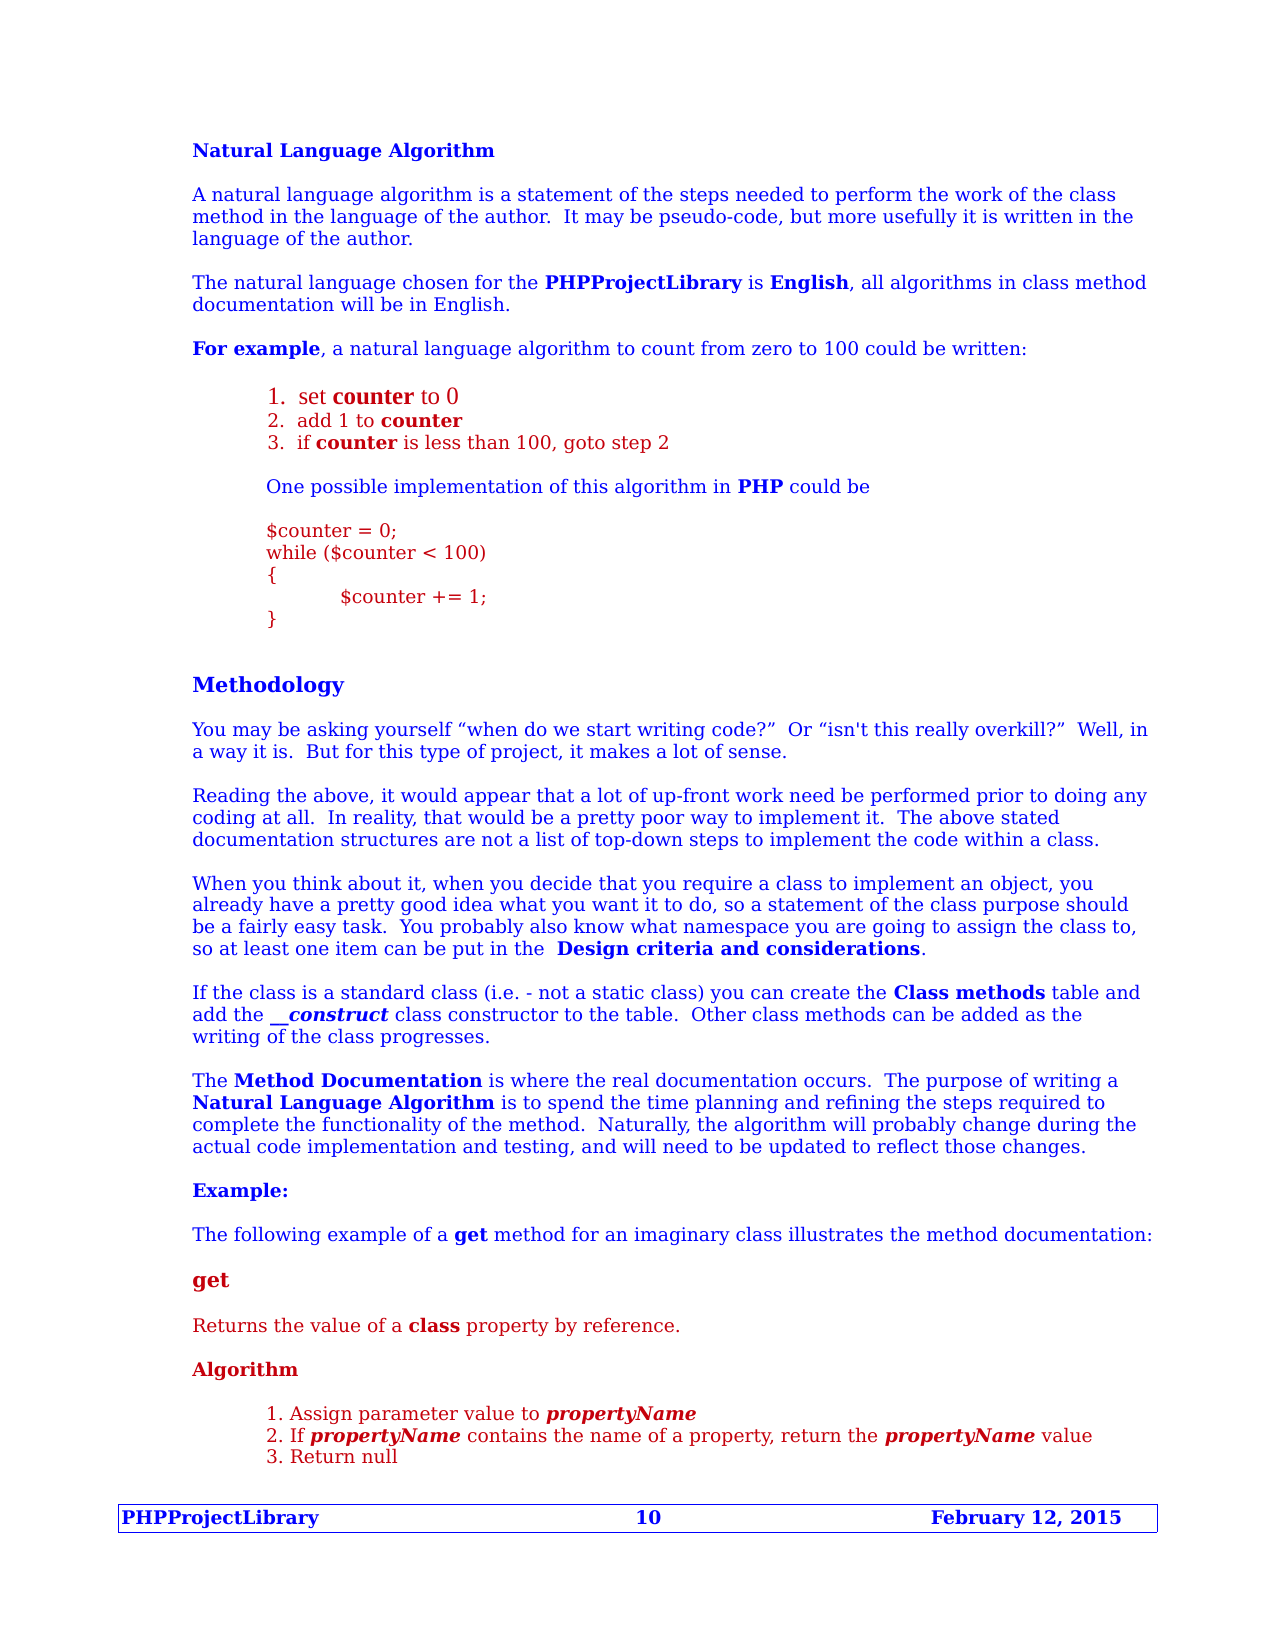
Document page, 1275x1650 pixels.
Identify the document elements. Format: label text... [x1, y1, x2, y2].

text Methodology [192, 673, 1157, 698]
list while ($counter < 100) [228, 542, 1157, 564]
text When you think about it, when you decide that you require a class to implement an object, you already have a pretty good idea what you want it to do, so a statement of the class purpose should be a fairly easy task. You probably also know what namespace you are going to assign the class to, so at least one item can be put in the Design criteria and considerations. [192, 873, 1157, 960]
list One possible implementation of this algorithm in PHP could be [266, 476, 1157, 498]
text You may be asking yourself “when do we start writing code?” Or “isn't this really overkill?” Well, in a way it is. But for this type of project, it makes a lot of sense. [192, 719, 1157, 763]
text The Method Documentation is where the real documentation occurs. The purpose of writing a Natural Language Algorithm is to spend the time planning and refining the steps required to complete the functionality of the method. Naturally, the algorithm will probably change during the actual code implementation and testing, and will need to be updated to reflect those changes. [192, 1070, 1157, 1158]
list 3. Return null [266, 1446, 1157, 1468]
list { [228, 564, 1157, 586]
text Reading the above, it would appear that a lot of up-front work need be performed prior to doing any coding at all. In reality, that would be a pretty poor way to implement it. The above stated documentation structures are not a list of top-down steps to implement the code within a class. [192, 785, 1157, 851]
list $counter = 0; [228, 520, 1157, 542]
text If the class is a standard class (i.e. - not a static class) you can create the Class methods table and add the __construct class constructor to the table. Other class methods can be added as the writing of the class progresses. [192, 982, 1157, 1048]
text Natural Language Algorithm [192, 140, 1157, 162]
list 1. Assign parameter value to propertyName [266, 1402, 1157, 1424]
list 2. add 1 to counter [229, 410, 1157, 432]
text A natural language algorithm is a statement of the steps needed to perform the work of the class method in the language of the author. It may be pseudo-code, but more usefully it is written in the language of the author. [192, 184, 1157, 249]
list $counter += 1; [302, 586, 1157, 607]
text The following example of a get method for an imaginary class illustrates the method documentation: [192, 1224, 1157, 1246]
text Returns the value of a class property by reference. [192, 1314, 1157, 1336]
list 2. If propertyName contains the name of a property, return the propertyName value [266, 1424, 1157, 1446]
text Algorithm [192, 1358, 1157, 1380]
list 1. set counter to 0 [229, 381, 1157, 410]
text The natural language chosen for the PHPProjectLibrary is English, all algorithms in class method documentation will be in English. [192, 271, 1157, 315]
list } [228, 607, 1157, 629]
text For example, a natural language algorithm to count from zero to 100 could be written: [192, 337, 1157, 359]
title get [192, 1268, 1157, 1292]
text Example: [192, 1180, 1157, 1202]
list 3. if counter is less than 100, goto step 2 [229, 432, 1157, 454]
